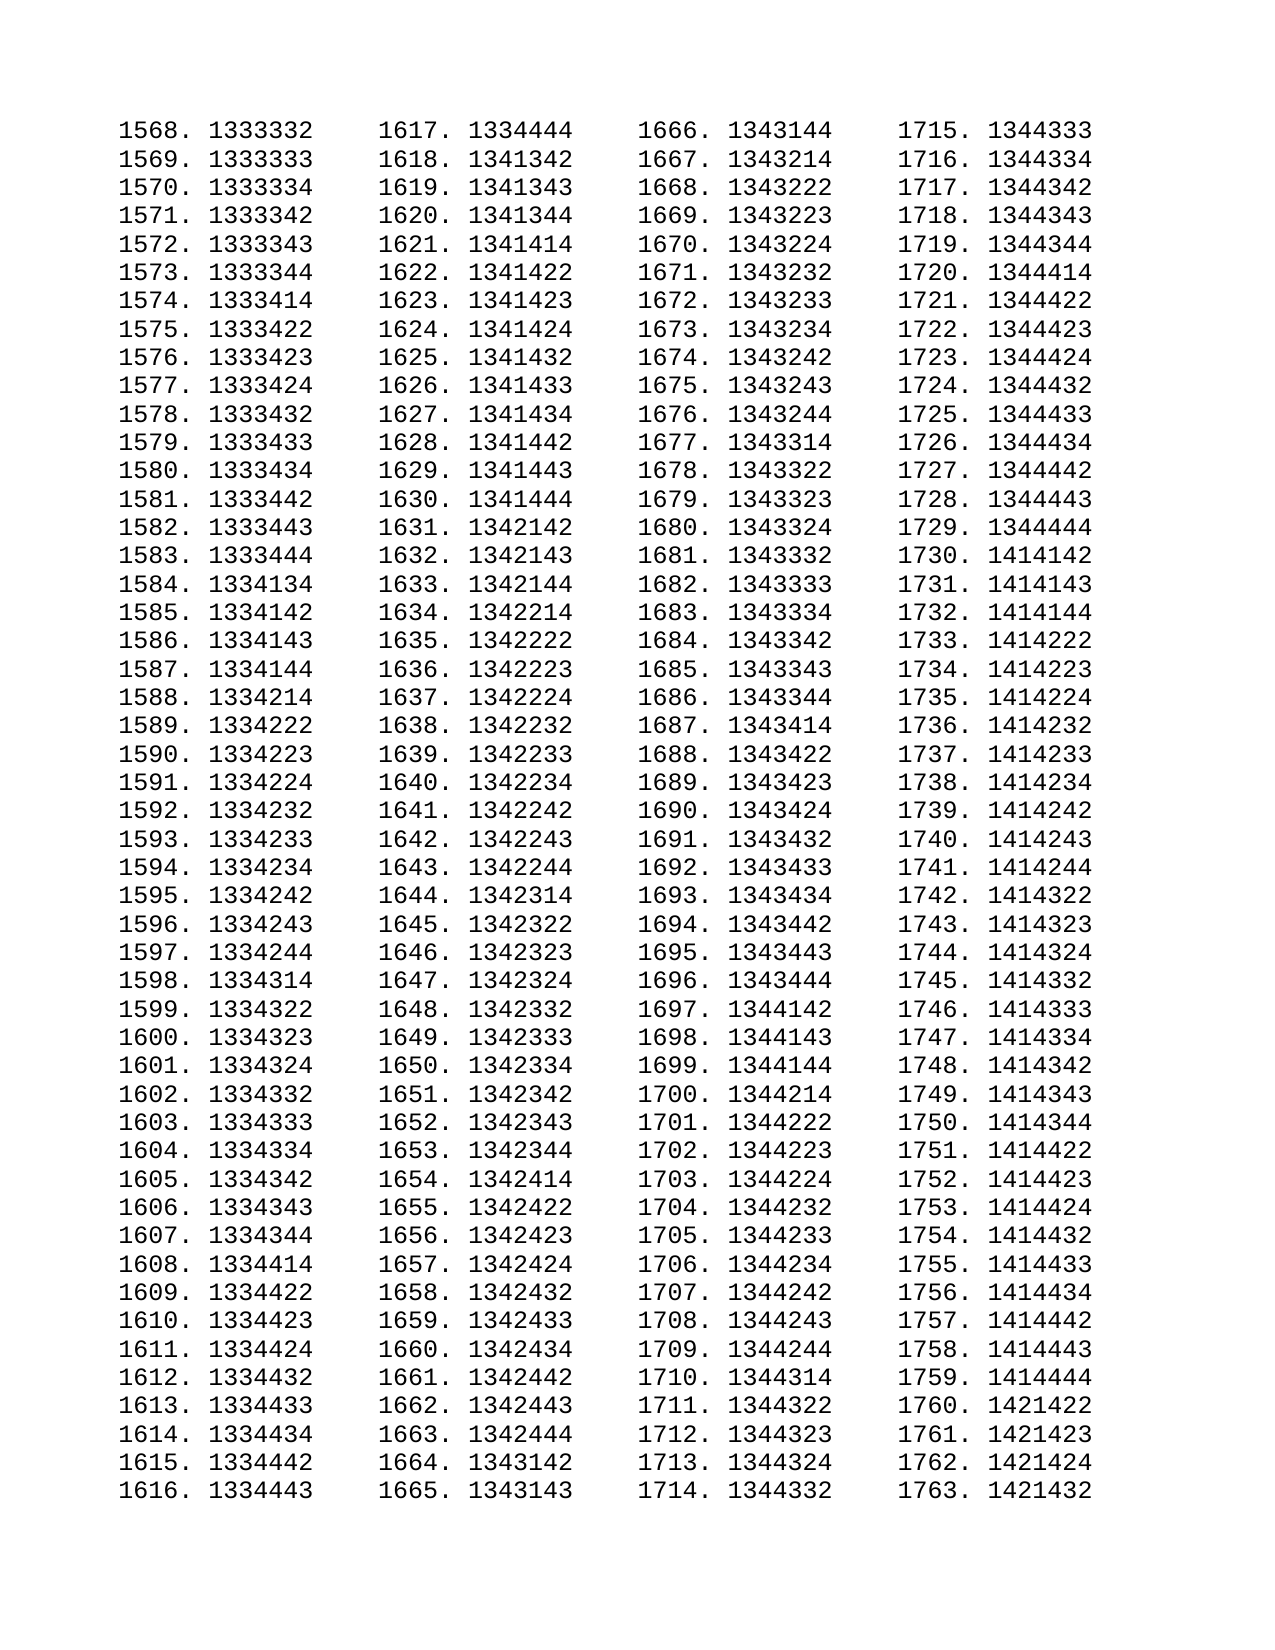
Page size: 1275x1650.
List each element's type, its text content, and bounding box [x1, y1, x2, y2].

text 1614. 1334434 [118, 1421, 378, 1450]
text 1657. 1342424 [378, 1251, 637, 1280]
text 1594. 1334234 [118, 855, 378, 883]
text 1616. 1334443 [118, 1478, 378, 1506]
text 1668. 1343222 [637, 175, 897, 203]
text 1637. 1342224 [378, 685, 637, 713]
text 1607. 1334344 [118, 1223, 378, 1251]
text 1648. 1342332 [378, 996, 637, 1025]
text 1684. 1343342 [637, 628, 897, 656]
text 1699. 1344144 [637, 1053, 897, 1081]
text 1670. 1343224 [637, 231, 897, 260]
text 1751. 1414422 [897, 1138, 1157, 1166]
text 1652. 1342343 [378, 1110, 637, 1138]
text 1640. 1342234 [378, 770, 637, 798]
text 1590. 1334223 [118, 741, 378, 770]
text 1760. 1421422 [897, 1393, 1157, 1421]
text 1595. 1334242 [118, 883, 378, 911]
text 1654. 1342414 [378, 1166, 637, 1195]
text 1642. 1342243 [378, 826, 637, 855]
text 1680. 1343324 [637, 515, 897, 543]
text 1691. 1343432 [637, 826, 897, 855]
text 1601. 1334324 [118, 1053, 378, 1081]
text 1736. 1414232 [897, 713, 1157, 741]
text 1624. 1341424 [378, 316, 637, 345]
text 1748. 1414342 [897, 1053, 1157, 1081]
text 1717. 1344342 [897, 175, 1157, 203]
text 1735. 1414224 [897, 685, 1157, 713]
text 1653. 1342344 [378, 1138, 637, 1166]
text 1742. 1414322 [897, 883, 1157, 911]
text 1667. 1343214 [637, 146, 897, 175]
text 1609. 1334422 [118, 1280, 378, 1308]
text 1610. 1334423 [118, 1308, 378, 1336]
text 1681. 1343332 [637, 543, 897, 571]
text 1700. 1344214 [637, 1081, 897, 1110]
text 1678. 1343322 [637, 458, 897, 486]
text 1707. 1344242 [637, 1280, 897, 1308]
text 1677. 1343314 [637, 430, 897, 458]
text 1685. 1343343 [637, 656, 897, 685]
text 1573. 1333344 [118, 260, 378, 288]
text 1696. 1343444 [637, 968, 897, 996]
text 1585. 1334142 [118, 600, 378, 628]
text 1698. 1344143 [637, 1025, 897, 1053]
text 1719. 1344344 [897, 231, 1157, 260]
text 1676. 1343244 [637, 401, 897, 430]
text 1586. 1334143 [118, 628, 378, 656]
text 1593. 1334233 [118, 826, 378, 855]
text 1746. 1414333 [897, 996, 1157, 1025]
text 1665. 1343143 [378, 1478, 637, 1506]
text 1664. 1343142 [378, 1450, 637, 1478]
text 1720. 1344414 [897, 260, 1157, 288]
text 1656. 1342423 [378, 1223, 637, 1251]
text 1582. 1333443 [118, 515, 378, 543]
text 1643. 1342244 [378, 855, 637, 883]
text 1623. 1341423 [378, 288, 637, 316]
text 1646. 1342323 [378, 940, 637, 968]
text 1568. 1333332 [118, 118, 378, 146]
text 1705. 1344233 [637, 1223, 897, 1251]
text 1718. 1344343 [897, 203, 1157, 231]
text 1636. 1342223 [378, 656, 637, 685]
text 1619. 1341343 [378, 175, 637, 203]
text 1651. 1342342 [378, 1081, 637, 1110]
text 1679. 1343323 [637, 486, 897, 515]
text 1672. 1343233 [637, 288, 897, 316]
text 1639. 1342233 [378, 741, 637, 770]
text 1659. 1342433 [378, 1308, 637, 1336]
text 1694. 1343442 [637, 911, 897, 940]
text 1715. 1344333 [897, 118, 1157, 146]
text 1739. 1414242 [897, 798, 1157, 826]
text 1608. 1334414 [118, 1251, 378, 1280]
text 1701. 1344222 [637, 1110, 897, 1138]
text 1697. 1344142 [637, 996, 897, 1025]
text 1747. 1414334 [897, 1025, 1157, 1053]
text 1687. 1343414 [637, 713, 897, 741]
text 1686. 1343344 [637, 685, 897, 713]
text 1662. 1342443 [378, 1393, 637, 1421]
text 1625. 1341432 [378, 345, 637, 373]
text 1627. 1341434 [378, 401, 637, 430]
text 1645. 1342322 [378, 911, 637, 940]
text 1584. 1334134 [118, 571, 378, 600]
text 1755. 1414433 [897, 1251, 1157, 1280]
text 1649. 1342333 [378, 1025, 637, 1053]
text 1689. 1343423 [637, 770, 897, 798]
text 1683. 1343334 [637, 600, 897, 628]
text 1589. 1334222 [118, 713, 378, 741]
text 1729. 1344444 [897, 515, 1157, 543]
text 1758. 1414443 [897, 1336, 1157, 1365]
text 1761. 1421423 [897, 1421, 1157, 1450]
text 1602. 1334332 [118, 1081, 378, 1110]
text 1725. 1344433 [897, 401, 1157, 430]
text 1626. 1341433 [378, 373, 637, 401]
text 1724. 1344432 [897, 373, 1157, 401]
text 1592. 1334232 [118, 798, 378, 826]
text 1615. 1334442 [118, 1450, 378, 1478]
text 1731. 1414143 [897, 571, 1157, 600]
text 1706. 1344234 [637, 1251, 897, 1280]
text 1703. 1344224 [637, 1166, 897, 1195]
text 1613. 1334433 [118, 1393, 378, 1421]
text 1644. 1342314 [378, 883, 637, 911]
text 1711. 1344322 [637, 1393, 897, 1421]
text 1588. 1334214 [118, 685, 378, 713]
text 1675. 1343243 [637, 373, 897, 401]
text 1647. 1342324 [378, 968, 637, 996]
text 1710. 1344314 [637, 1365, 897, 1393]
text 1688. 1343422 [637, 741, 897, 770]
text 1756. 1414434 [897, 1280, 1157, 1308]
text 1673. 1343234 [637, 316, 897, 345]
text 1690. 1343424 [637, 798, 897, 826]
text 1730. 1414142 [897, 543, 1157, 571]
text 1604. 1334334 [118, 1138, 378, 1166]
text 1671. 1343232 [637, 260, 897, 288]
text 1630. 1341444 [378, 486, 637, 515]
text 1634. 1342214 [378, 600, 637, 628]
text 1722. 1344423 [897, 316, 1157, 345]
text 1650. 1342334 [378, 1053, 637, 1081]
text 1641. 1342242 [378, 798, 637, 826]
text 1660. 1342434 [378, 1336, 637, 1365]
text 1753. 1414424 [897, 1195, 1157, 1223]
text 1621. 1341414 [378, 231, 637, 260]
text 1635. 1342222 [378, 628, 637, 656]
text 1569. 1333333 [118, 146, 378, 175]
text 1708. 1344243 [637, 1308, 897, 1336]
text 1716. 1344334 [897, 146, 1157, 175]
text 1579. 1333433 [118, 430, 378, 458]
text 1597. 1334244 [118, 940, 378, 968]
text 1713. 1344324 [637, 1450, 897, 1478]
text 1752. 1414423 [897, 1166, 1157, 1195]
text 1583. 1333444 [118, 543, 378, 571]
text 1738. 1414234 [897, 770, 1157, 798]
text 1737. 1414233 [897, 741, 1157, 770]
text 1576. 1333423 [118, 345, 378, 373]
text 1622. 1341422 [378, 260, 637, 288]
text 1733. 1414222 [897, 628, 1157, 656]
text 1575. 1333422 [118, 316, 378, 345]
text 1600. 1334323 [118, 1025, 378, 1053]
text 1612. 1334432 [118, 1365, 378, 1393]
text 1740. 1414243 [897, 826, 1157, 855]
text 1762. 1421424 [897, 1450, 1157, 1478]
text 1572. 1333343 [118, 231, 378, 260]
text 1763. 1421432 [897, 1478, 1157, 1506]
text 1605. 1334342 [118, 1166, 378, 1195]
text 1581. 1333442 [118, 486, 378, 515]
text 1618. 1341342 [378, 146, 637, 175]
text 1674. 1343242 [637, 345, 897, 373]
text 1638. 1342232 [378, 713, 637, 741]
text 1611. 1334424 [118, 1336, 378, 1365]
text 1702. 1344223 [637, 1138, 897, 1166]
text 1632. 1342143 [378, 543, 637, 571]
text 1620. 1341344 [378, 203, 637, 231]
text 1723. 1344424 [897, 345, 1157, 373]
text 1591. 1334224 [118, 770, 378, 798]
text 1658. 1342432 [378, 1280, 637, 1308]
text 1633. 1342144 [378, 571, 637, 600]
text 1721. 1344422 [897, 288, 1157, 316]
text 1745. 1414332 [897, 968, 1157, 996]
text 1757. 1414442 [897, 1308, 1157, 1336]
text 1669. 1343223 [637, 203, 897, 231]
text 1628. 1341442 [378, 430, 637, 458]
text 1728. 1344443 [897, 486, 1157, 515]
text 1712. 1344323 [637, 1421, 897, 1450]
text 1714. 1344332 [637, 1478, 897, 1506]
text 1596. 1334243 [118, 911, 378, 940]
text 1692. 1343433 [637, 855, 897, 883]
text 1587. 1334144 [118, 656, 378, 685]
text 1598. 1334314 [118, 968, 378, 996]
text 1661. 1342442 [378, 1365, 637, 1393]
text 1743. 1414323 [897, 911, 1157, 940]
text 1732. 1414144 [897, 600, 1157, 628]
text 1617. 1334444 [378, 118, 637, 146]
text 1749. 1414343 [897, 1081, 1157, 1110]
text 1744. 1414324 [897, 940, 1157, 968]
text 1754. 1414432 [897, 1223, 1157, 1251]
text 1629. 1341443 [378, 458, 637, 486]
text 1695. 1343443 [637, 940, 897, 968]
text 1682. 1343333 [637, 571, 897, 600]
text 1631. 1342142 [378, 515, 637, 543]
text 1606. 1334343 [118, 1195, 378, 1223]
text 1580. 1333434 [118, 458, 378, 486]
text 1574. 1333414 [118, 288, 378, 316]
text 1709. 1344244 [637, 1336, 897, 1365]
text 1750. 1414344 [897, 1110, 1157, 1138]
text 1655. 1342422 [378, 1195, 637, 1223]
text 1603. 1334333 [118, 1110, 378, 1138]
text 1726. 1344434 [897, 430, 1157, 458]
text 1663. 1342444 [378, 1421, 637, 1450]
text 1571. 1333342 [118, 203, 378, 231]
text 1599. 1334322 [118, 996, 378, 1025]
text 1666. 1343144 [637, 118, 897, 146]
text 1578. 1333432 [118, 401, 378, 430]
text 1727. 1344442 [897, 458, 1157, 486]
text 1734. 1414223 [897, 656, 1157, 685]
text 1759. 1414444 [897, 1365, 1157, 1393]
text 1577. 1333424 [118, 373, 378, 401]
text 1693. 1343434 [637, 883, 897, 911]
text 1741. 1414244 [897, 855, 1157, 883]
text 1704. 1344232 [637, 1195, 897, 1223]
text 1570. 1333334 [118, 175, 378, 203]
